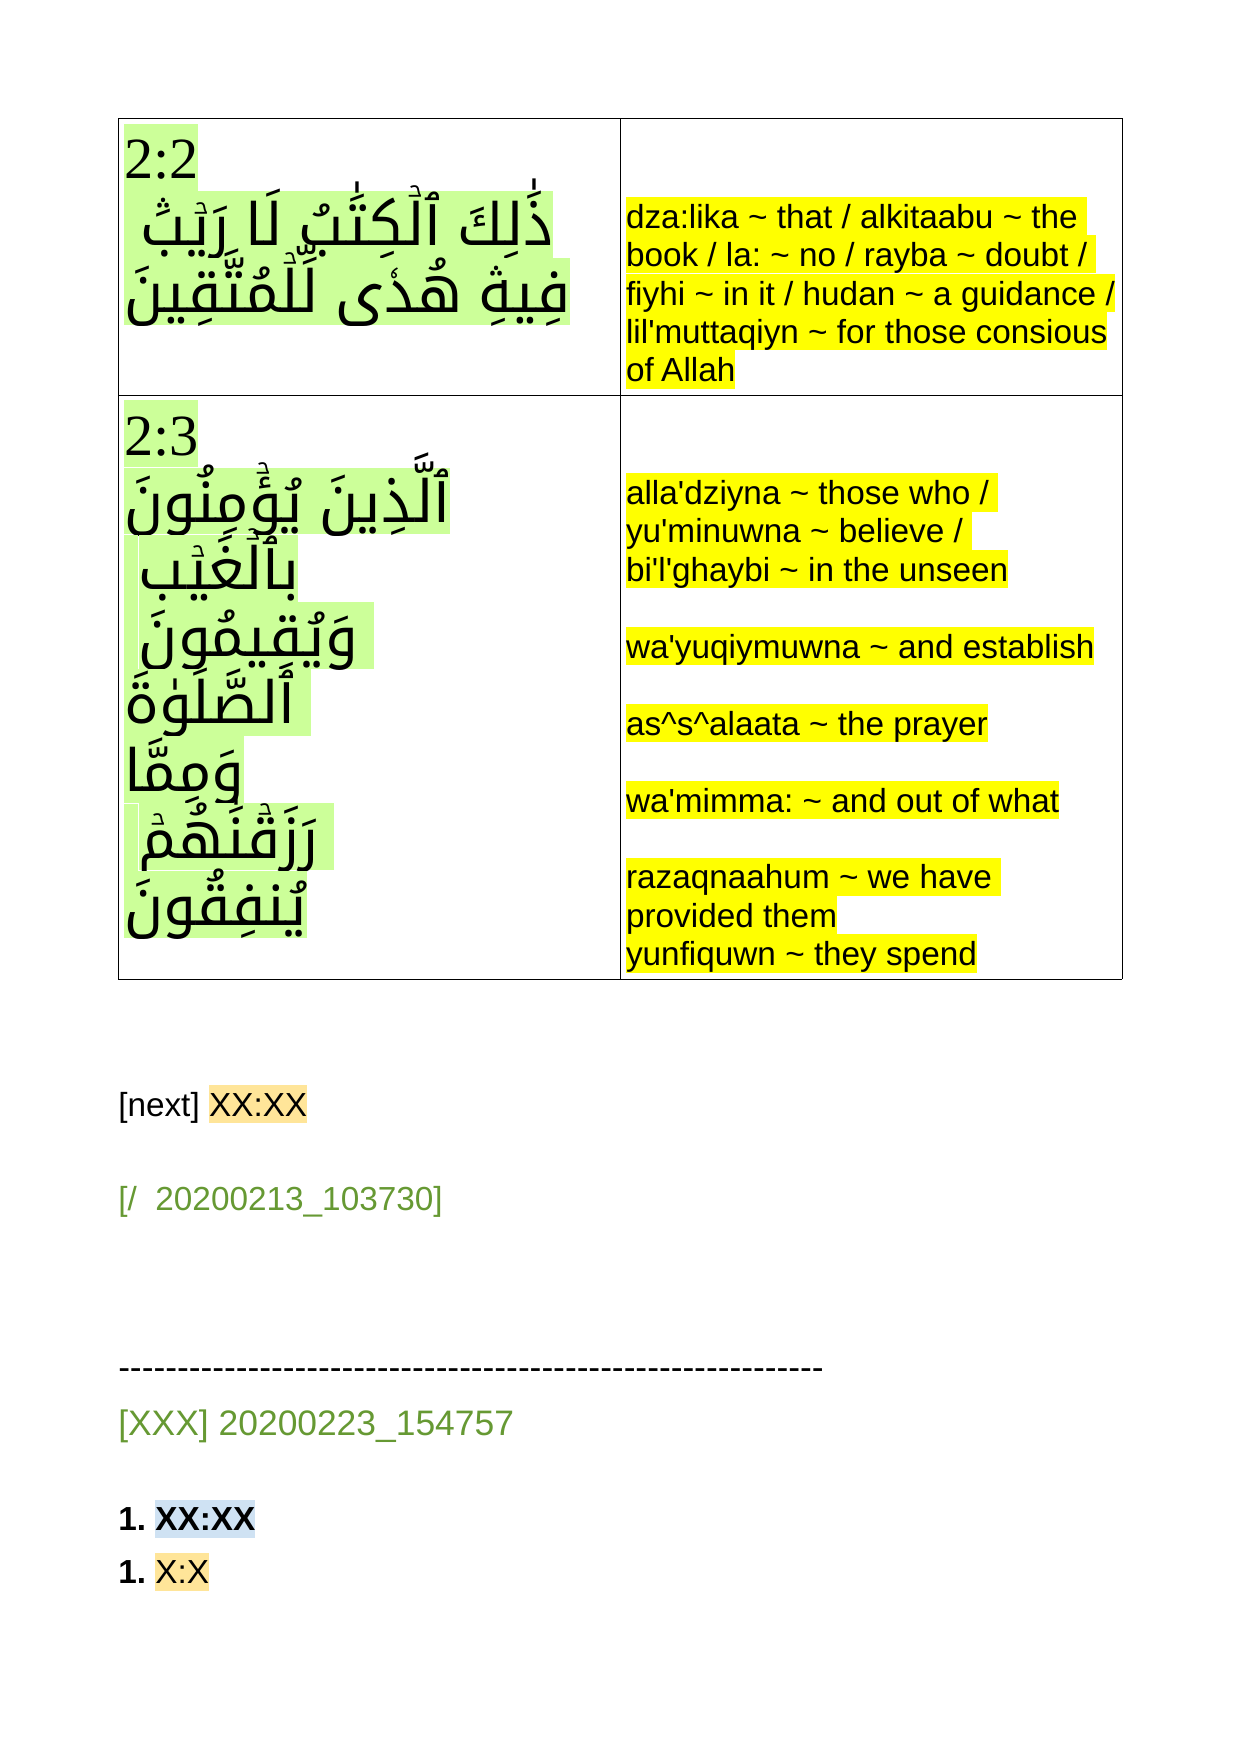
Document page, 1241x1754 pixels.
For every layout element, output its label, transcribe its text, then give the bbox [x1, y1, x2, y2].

table_header 2:2 ذَٰلِكَ ٱلۡكِتَٰبُ لَا رَيۡبَۛ فِيهِۛ هُدٗى لِّلۡمُتَّقِينَ [119, 119, 620, 394]
text [next] XX:XX [118, 1085, 1122, 1123]
table_header dza:lika ~ that / alkitaabu ~ the book / la: ~ no / rayba ~ doubt / fiyhi ~ in it / hudan ~ a guidance / lil'muttaqiyn ~ for those consious of Allah [621, 119, 1122, 394]
text 1. XX:XX [118, 1499, 1122, 1538]
text [XXX] 20200223_154757 [118, 1402, 1122, 1443]
table_cell 2:3 ٱلَّذِينَ يُؤۡمِنُونَ بِٱلۡغَيۡبِ وَيُقِيمُونَ ٱلصَّلَوٰةَ وَمِمَّا رَزَقۡنَٰهُمۡ يُنفِقُونَ [119, 396, 620, 978]
text [/ 20200213_103730] [118, 1179, 1122, 1217]
text 1. X:X [118, 1552, 1122, 1591]
table_cell alla'dziyna ~ those who / yu'minuwna ~ believe / bi'l'ghaybi ~ in the unseen wa'yuqiymuwna ~ and establish as^s^alaata ~ the prayer wa'mimma: ~ and out of what razaqnaahum ~ we have provided them yunfiquwn ~ they spend [621, 396, 1122, 978]
text ------------------------------------------------------------ [118, 1346, 1122, 1387]
